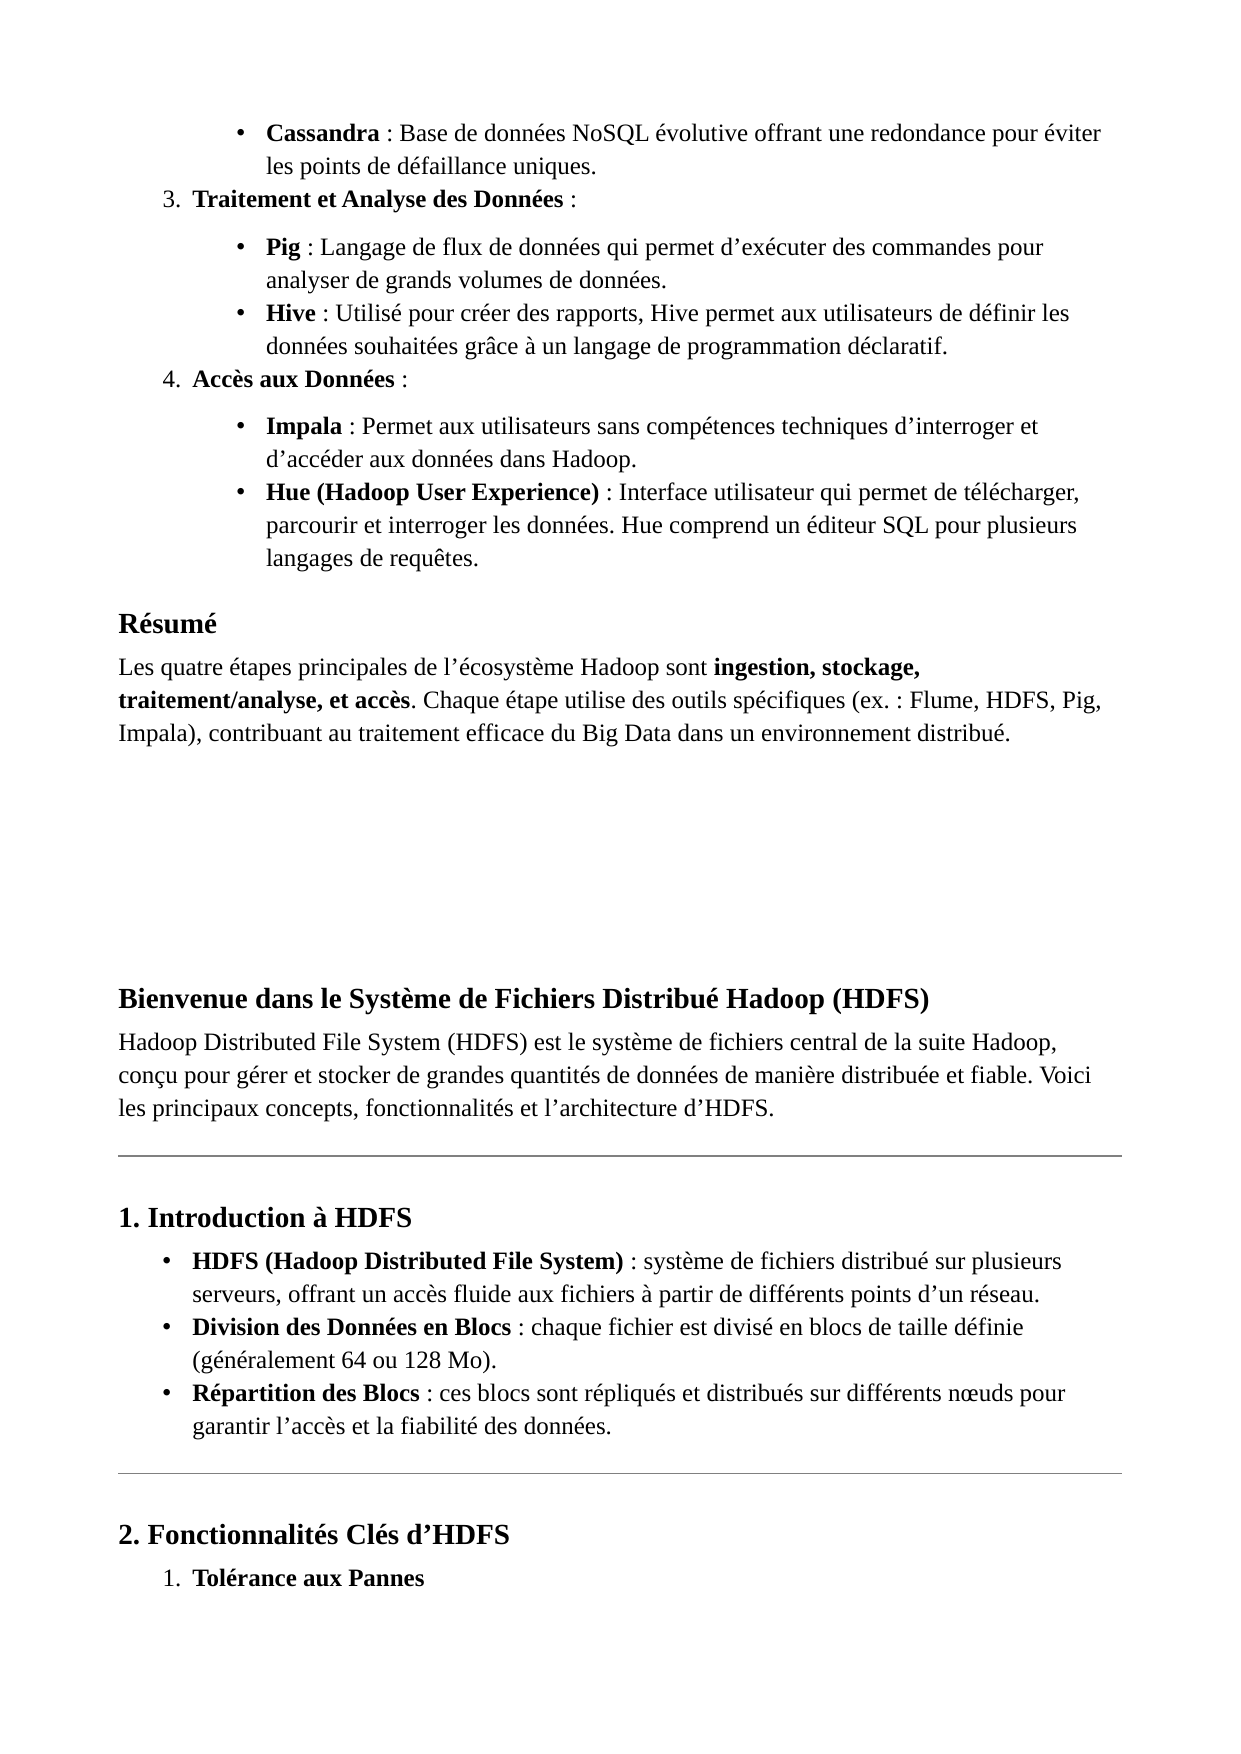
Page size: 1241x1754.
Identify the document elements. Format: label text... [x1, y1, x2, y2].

list HDFS (Hadoop Distributed File System) : système de fichiers distribué sur plusieurs serveurs, offrant un accès fluide aux fichiers à partir de différents points d’un réseau. [162, 1246, 1122, 1308]
list Cassandra : Base de données NoSQL évolutive offrant une redondance pour éviter les points de défaillance uniques. [236, 118, 1122, 180]
list Hue (Hadoop User Experience) : Interface utilisateur qui permet de télécharger, parcourir et interroger les données. Hue comprend un éditeur SQL pour plusieurs langages de requêtes. [236, 477, 1122, 572]
list Hive : Utilisé pour créer des rapports, Hive permet aux utilisateurs de définir les données souhaitées grâce à un langage de programmation déclaratif. [236, 298, 1122, 359]
list Division des Données en Blocs : chaque fichier est divisé en blocs de taille définie (généralement 64 ou 128 Mo). [162, 1312, 1122, 1374]
subtitle 1. Introduction à HDFS [118, 1200, 1122, 1233]
subtitle Résumé [118, 606, 1122, 639]
list Impala : Permet aux utilisateurs sans compétences techniques d’interroger et d’accéder aux données dans Hadoop. [236, 411, 1122, 473]
list Répartition des Blocs : ces blocs sont répliqués et distribués sur différents nœuds pour garantir l’accès et la fiabilité des données. [162, 1378, 1122, 1440]
text Hadoop Distributed File System (HDFS) est le système de fichiers central de la suite Hadoop, conçu pour gérer et stocker de grandes quantités de données de manière distribuée et fiable. Voici les principaux concepts, fonctionnalités et l’architecture d’HDFS. [118, 1027, 1122, 1122]
list Accès aux Données : [162, 364, 1122, 393]
list Traitement et Analyse des Données : [162, 184, 1122, 213]
subtitle Bienvenue dans le Système de Fichiers Distribué Hadoop (HDFS) [118, 981, 1122, 1015]
list Tolérance aux Pannes [162, 1563, 1122, 1592]
text Les quatre étapes principales de l’écosystème Hadoop sont ingestion, stockage, traitement/analyse, et accès. Chaque étape utilise des outils spécifiques (ex. : Flume, HDFS, Pig, Impala), contribuant au traitement efficace du Big Data dans un environnement distribué. [118, 652, 1122, 747]
subtitle 2. Fonctionnalités Clés d’HDFS [118, 1517, 1122, 1551]
list Pig : Langage de flux de données qui permet d’exécuter des commandes pour analyser de grands volumes de données. [236, 232, 1122, 293]
